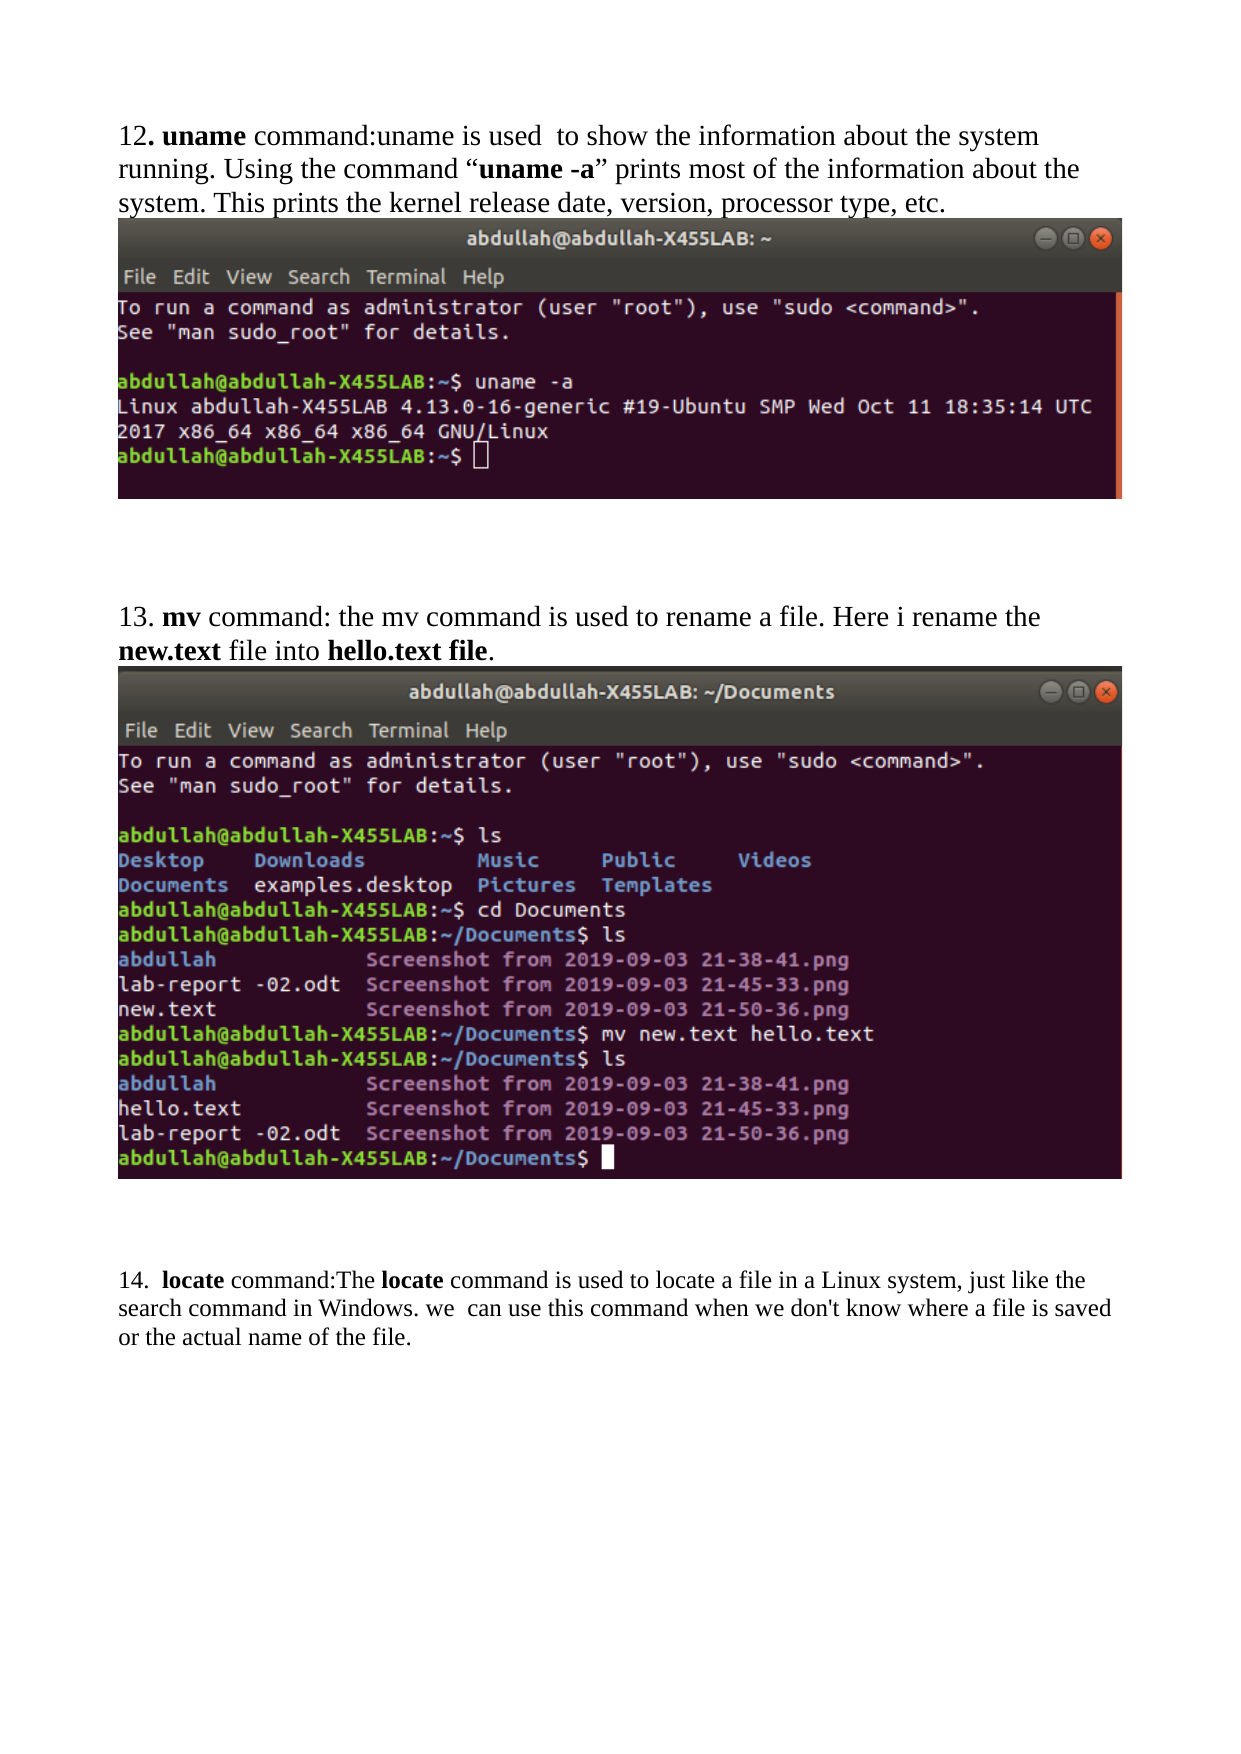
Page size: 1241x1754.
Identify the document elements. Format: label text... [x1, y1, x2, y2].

picture [118, 218, 1123, 499]
picture [118, 666, 1123, 1179]
text 12. uname command:uname is used to show the information about the system running. Using the command “uname -a” prints most of the information about the system. This prints the kernel release date, version, processor type, etc. [118, 118, 1122, 218]
text 14. locate command:The locate command is used to locate a file in a Linux system, just like the search command in Windows. we can use this command when we don't know where a file is saved [118, 1265, 1122, 1322]
text or the actual name of the file. [118, 1322, 1122, 1351]
text 13. mv command: the mv command is used to rename a file. Here i rename the new.text file into hello.text file. [118, 599, 1122, 666]
